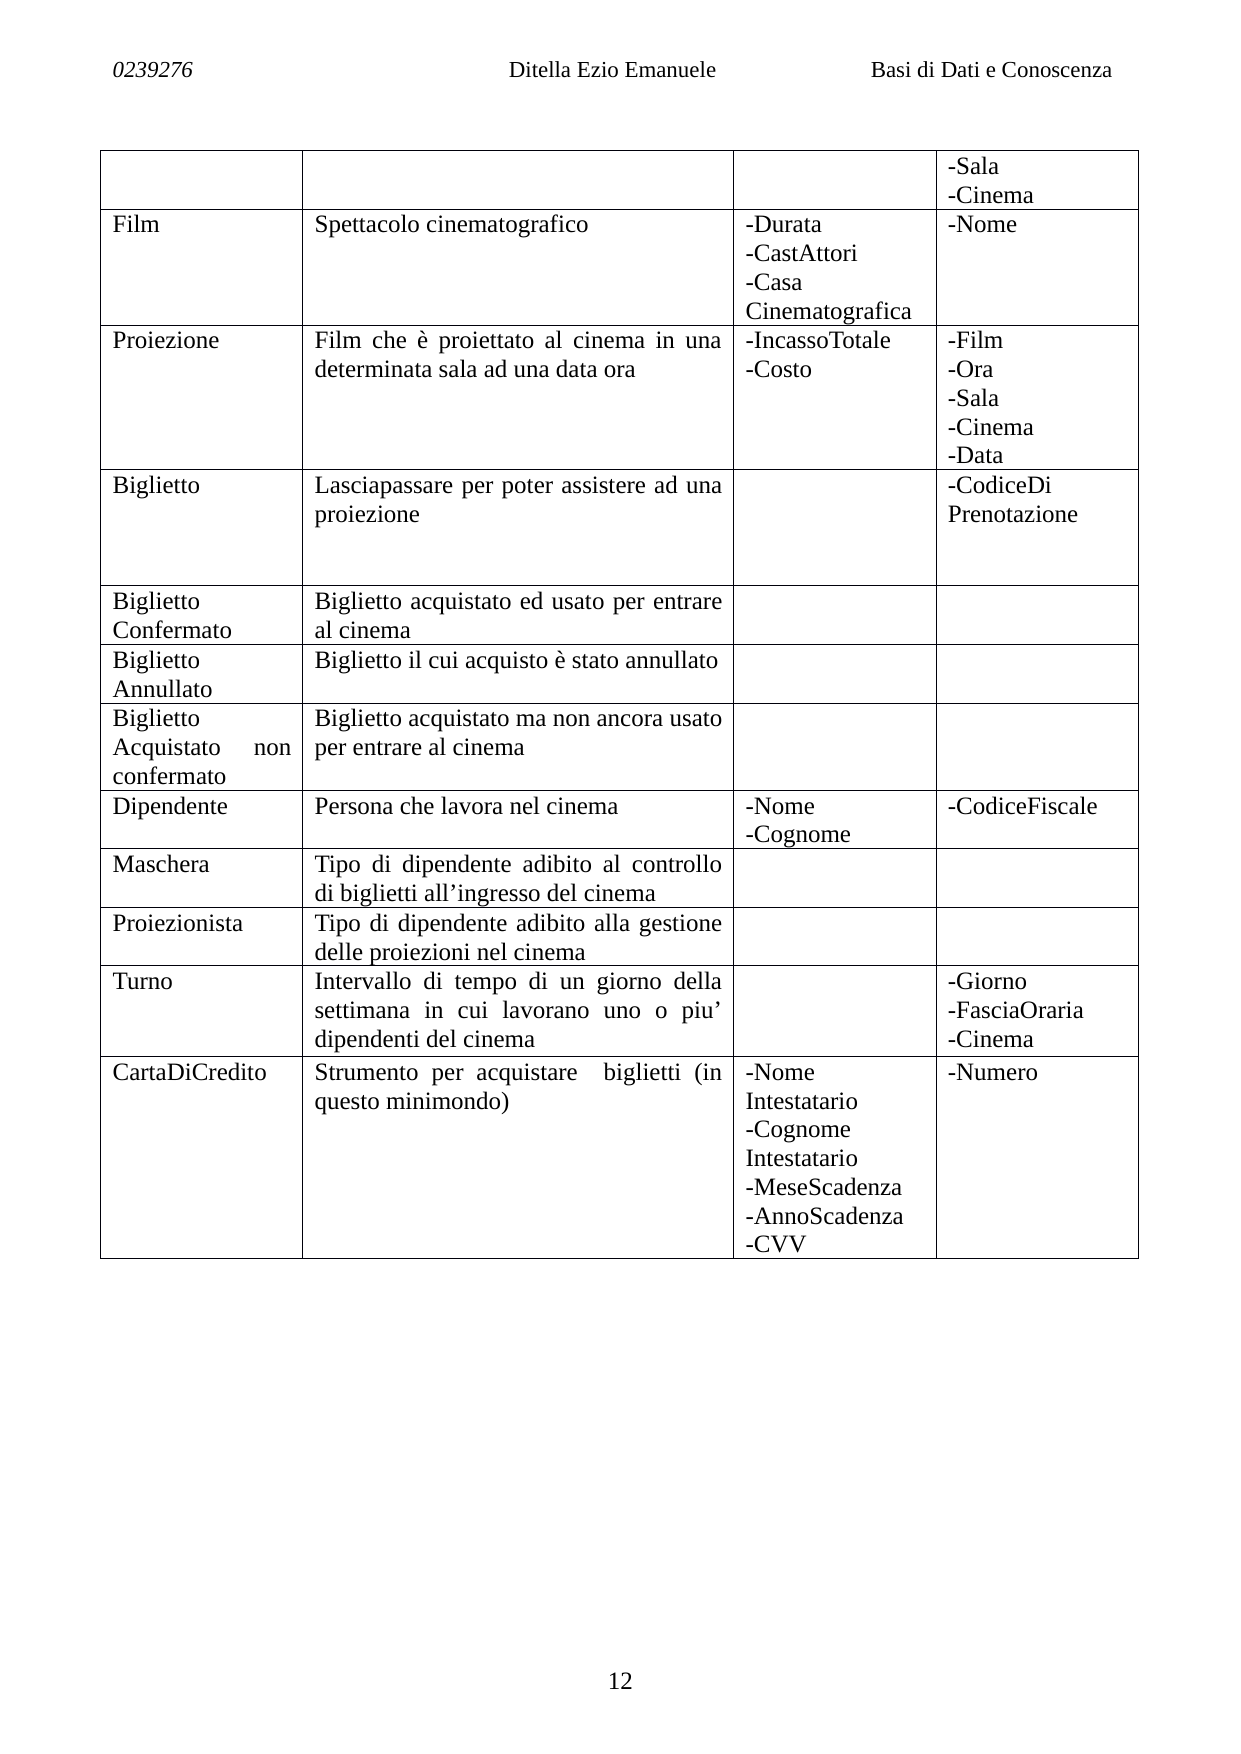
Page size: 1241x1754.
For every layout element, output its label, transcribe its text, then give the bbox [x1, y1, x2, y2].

table_cell [734, 966, 936, 1056]
table_cell [734, 908, 936, 965]
table_cell -IncassoTotale -Costo [734, 326, 936, 469]
table_cell Biglietto il cui acquisto è stato annullato [303, 645, 733, 702]
table_cell Maschera [101, 849, 302, 907]
table_cell Dipendente [101, 791, 302, 848]
table_cell -Nome Intestatario -Cognome Intestatario -MeseScadenza -AnnoScadenza -CVV [734, 1057, 936, 1258]
table_cell [734, 151, 936, 208]
table_cell -Nome -Cognome [734, 791, 936, 848]
table_cell Film che è proiettato al cinema in una determinata sala ad una data ora [303, 326, 733, 469]
table_cell -CodiceDi Prenotazione [937, 470, 1138, 585]
table_cell Spettacolo cinematografico [303, 210, 733, 324]
table_cell [937, 586, 1138, 644]
table_cell Biglietto acquistato ma non ancora usato per entrare al cinema [303, 704, 733, 790]
table_cell [734, 704, 936, 790]
table_cell [937, 704, 1138, 790]
table_cell Persona che lavora nel cinema [303, 791, 733, 848]
table_cell Turno [101, 966, 302, 1056]
table_cell Tipo di dipendente adibito al controllo di biglietti all’ingresso del cinema [303, 849, 733, 907]
table_cell Lasciapassare per poter assistere ad una proiezione [303, 470, 733, 585]
table_cell -Numero [937, 1057, 1138, 1258]
table_cell [734, 849, 936, 907]
table_cell Biglietto Confermato [101, 586, 302, 644]
table_cell [734, 470, 936, 585]
table_cell [937, 645, 1138, 702]
table_cell Biglietto acquistato ed usato per entrare al cinema [303, 586, 733, 644]
table_cell [734, 586, 936, 644]
table_cell Tipo di dipendente adibito alla gestione delle proiezioni nel cinema [303, 908, 733, 965]
table_cell CartaDiCredito [101, 1057, 302, 1258]
table_cell [303, 151, 733, 208]
table_cell Proiezionista [101, 908, 302, 965]
table_cell -Giorno -FasciaOraria -Cinema [937, 966, 1138, 1056]
table_cell -Film -Ora -Sala -Cinema -Data [937, 326, 1138, 469]
table_cell [937, 908, 1138, 965]
table_cell Strumento per acquistare biglietti (in questo minimondo) [303, 1057, 733, 1258]
table_cell -Durata -CastAttori -Casa Cinematografica [734, 210, 936, 324]
table_cell Biglietto Acquistato non confermato [101, 704, 302, 790]
table_cell Biglietto [101, 470, 302, 585]
table_cell -Nome [937, 210, 1138, 324]
table_cell -Sala -Cinema [937, 151, 1138, 208]
table_cell Film [101, 210, 302, 324]
table_cell [101, 151, 302, 208]
table_cell -CodiceFiscale [937, 791, 1138, 848]
table_cell [937, 849, 1138, 907]
table_cell Biglietto Annullato [101, 645, 302, 702]
table_cell Intervallo di tempo di un giorno della settimana in cui lavorano uno o piu’ dipendenti del cinema [303, 966, 733, 1056]
table_cell [734, 645, 936, 702]
table_cell Proiezione [101, 326, 302, 469]
